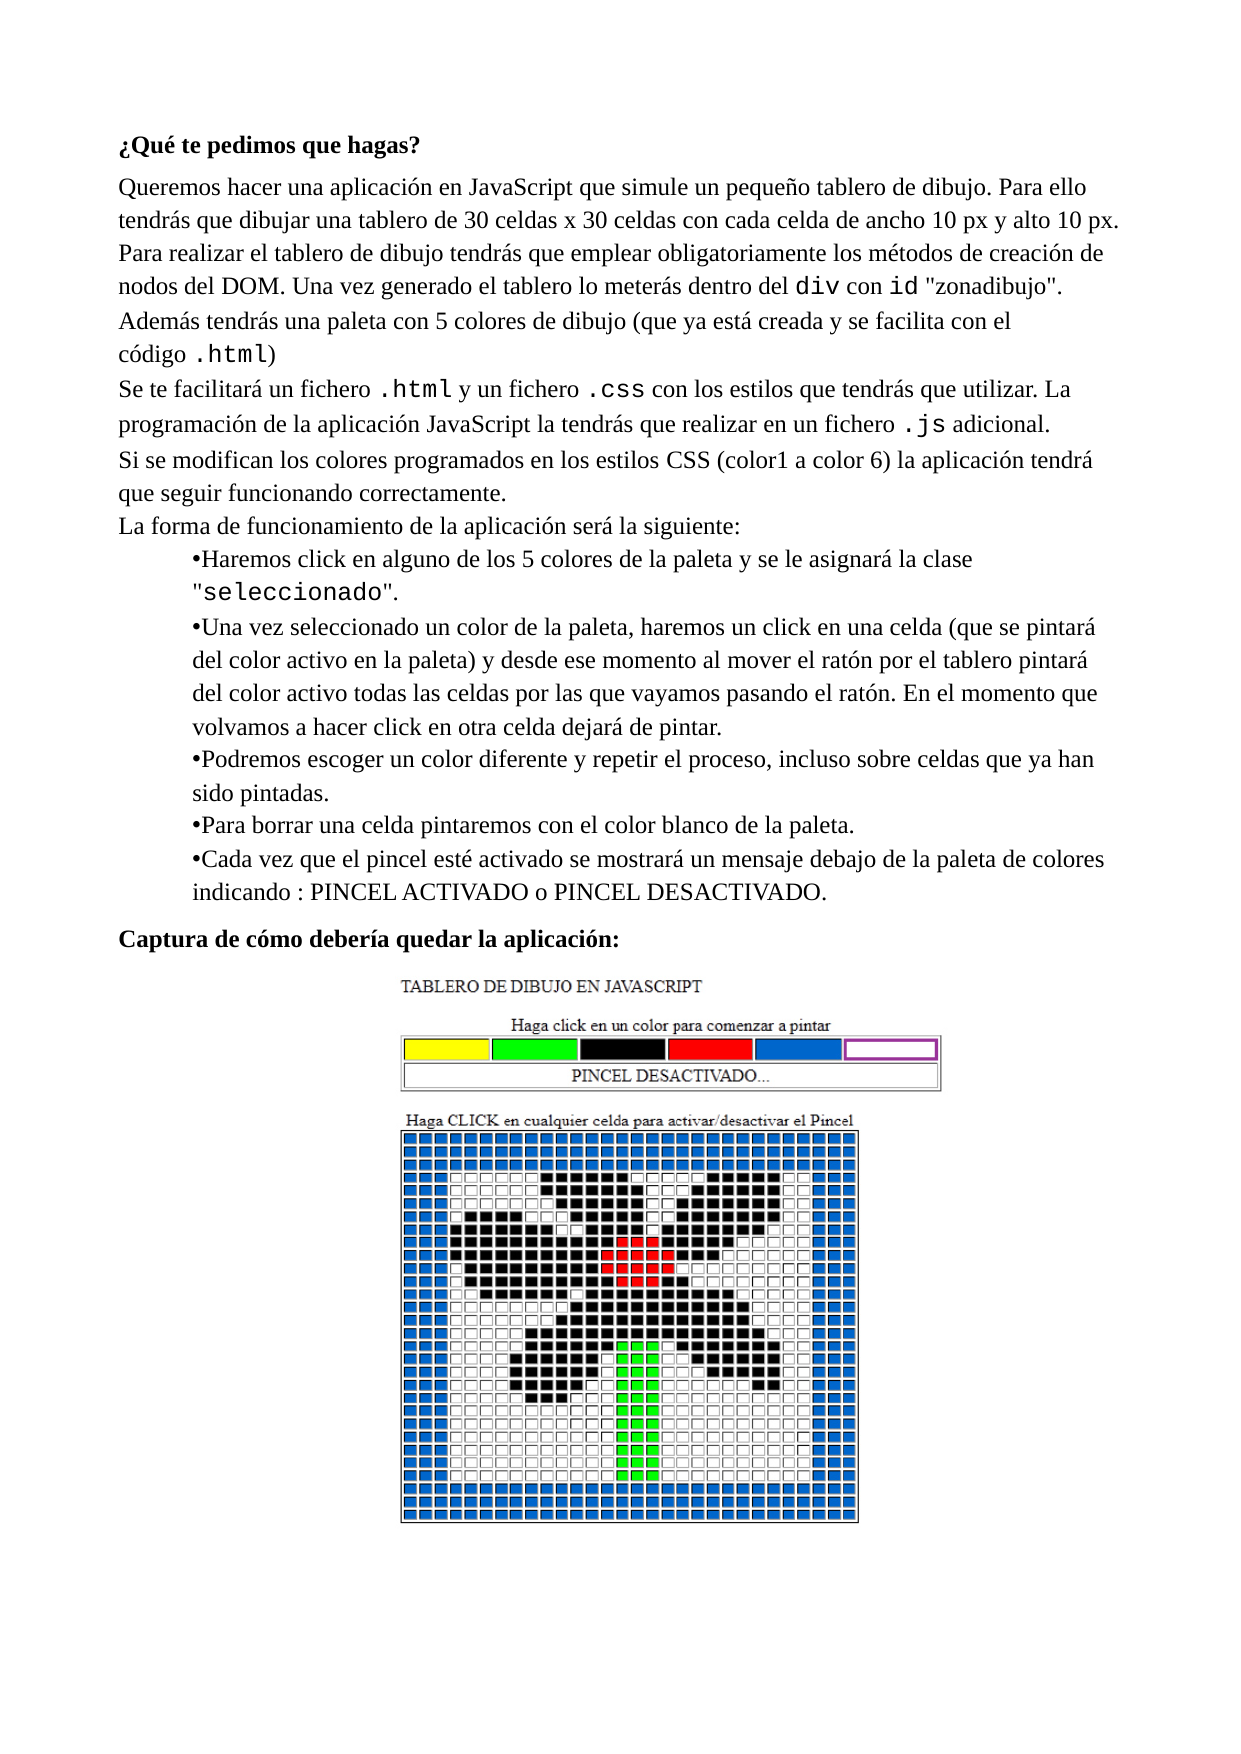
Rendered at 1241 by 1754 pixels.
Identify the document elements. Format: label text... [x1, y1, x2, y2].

list Haremos click en alguno de los 5 colores de la paleta y se le asignará la clase "seleccionado". [118, 544, 1122, 608]
text Queremos hacer una aplicación en JavaScript que simule un pequeño tablero de dibujo. Para ello tendrás que dibujar una tablero de 30 celdas x 30 celdas con cada celda de ancho 10 px y alto 10 px. Para realizar el tablero de dibujo tendrás que emplear obligatoriamente los métodos de creación de nodos del DOM. Una vez generado el tablero lo meterás dentro del div con id "zonadibujo". Además tendrás una paleta con 5 colores de dibujo (que ya está creada y se facilita con el código .html) [118, 172, 1122, 370]
text Captura de cómo debería quedar la aplicación: [118, 924, 1122, 953]
text La forma de funcionamiento de la aplicación será la siguiente: [118, 511, 1122, 540]
list Cada vez que el pincel esté activado se mostrará un mensaje debajo de la paleta de colores indicando : PINCEL ACTIVADO o PINCEL DESACTIVADO. [118, 844, 1122, 905]
subtitle ¿Qué te pedimos que hagas? [118, 131, 1122, 159]
picture [118, 957, 1123, 1560]
text Se te facilitará un fichero .html y un fichero .css con los estilos que tendrás que utilizar. La programación de la aplicación JavaScript la tendrás que realizar en un fichero .js adicional. [118, 374, 1122, 440]
list Una vez seleccionado un color de la paleta, haremos un click en una celda (que se pintará del color activo en la paleta) y desde ese momento al mover el ratón por el tablero pintará del color activo todas las celdas por las que vayamos pasando el ratón. En el momento que volvamos a hacer click en otra celda dejará de pintar. [118, 612, 1122, 740]
list Para borrar una celda pintaremos con el color blanco de la paleta. [118, 811, 1122, 839]
text Si se modifican los colores programados en los estilos CSS (color1 a color 6) la aplicación tendrá que seguir funcionando correctamente. [118, 445, 1122, 507]
list Podremos escoger un color diferente y repetir el proceso, incluso sobre celdas que ya han sido pintadas. [118, 744, 1122, 806]
